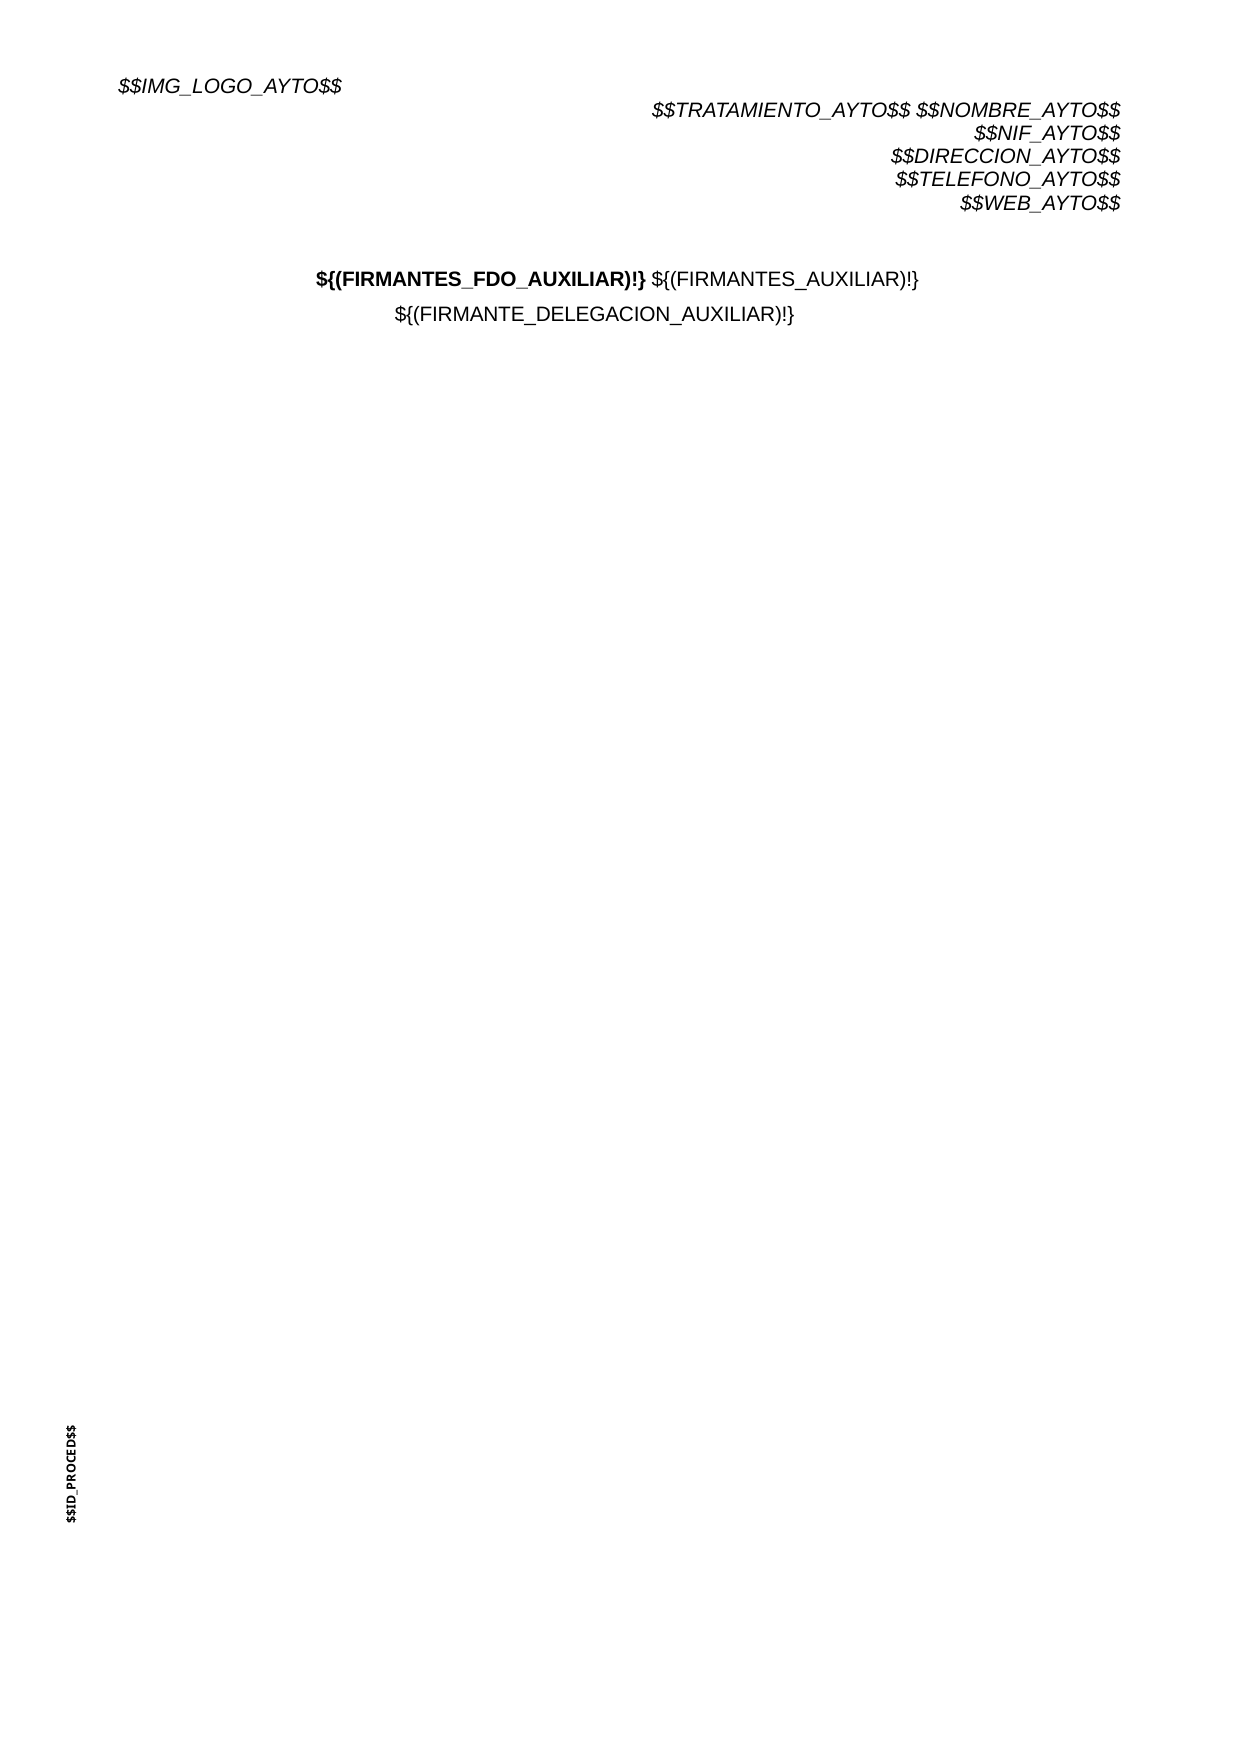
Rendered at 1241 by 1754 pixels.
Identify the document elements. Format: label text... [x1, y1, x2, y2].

text ${(FIRMANTE_DELEGACION_AUXILIAR)!} [118, 303, 1076, 326]
text [#if FIRMANTES!?length > 1] [#assign FIRMANTES_FDO_AUXILIAR="Fdo:"] [#assign FIRMANTES_AUXILIAR=FIRMANTES] [#else] [#assign FIRMANTES_FDO_AUXILIAR="Fdo:"] [#assign FIRMANTES_AUXILIAR="El/La Alcalde/sa"] [/#if] [#if FIRMANTE_DELEGACION!?length > 1] [#assign FIRMANTE_DELEGACION_AUXILIAR=FIRMANTE_DELEGACION] [/#if]${(FIRMANTES_FDO_AUXILIAR)!} ${(FIRMANTES_AUXILIAR)!} [118, 267, 1122, 290]
